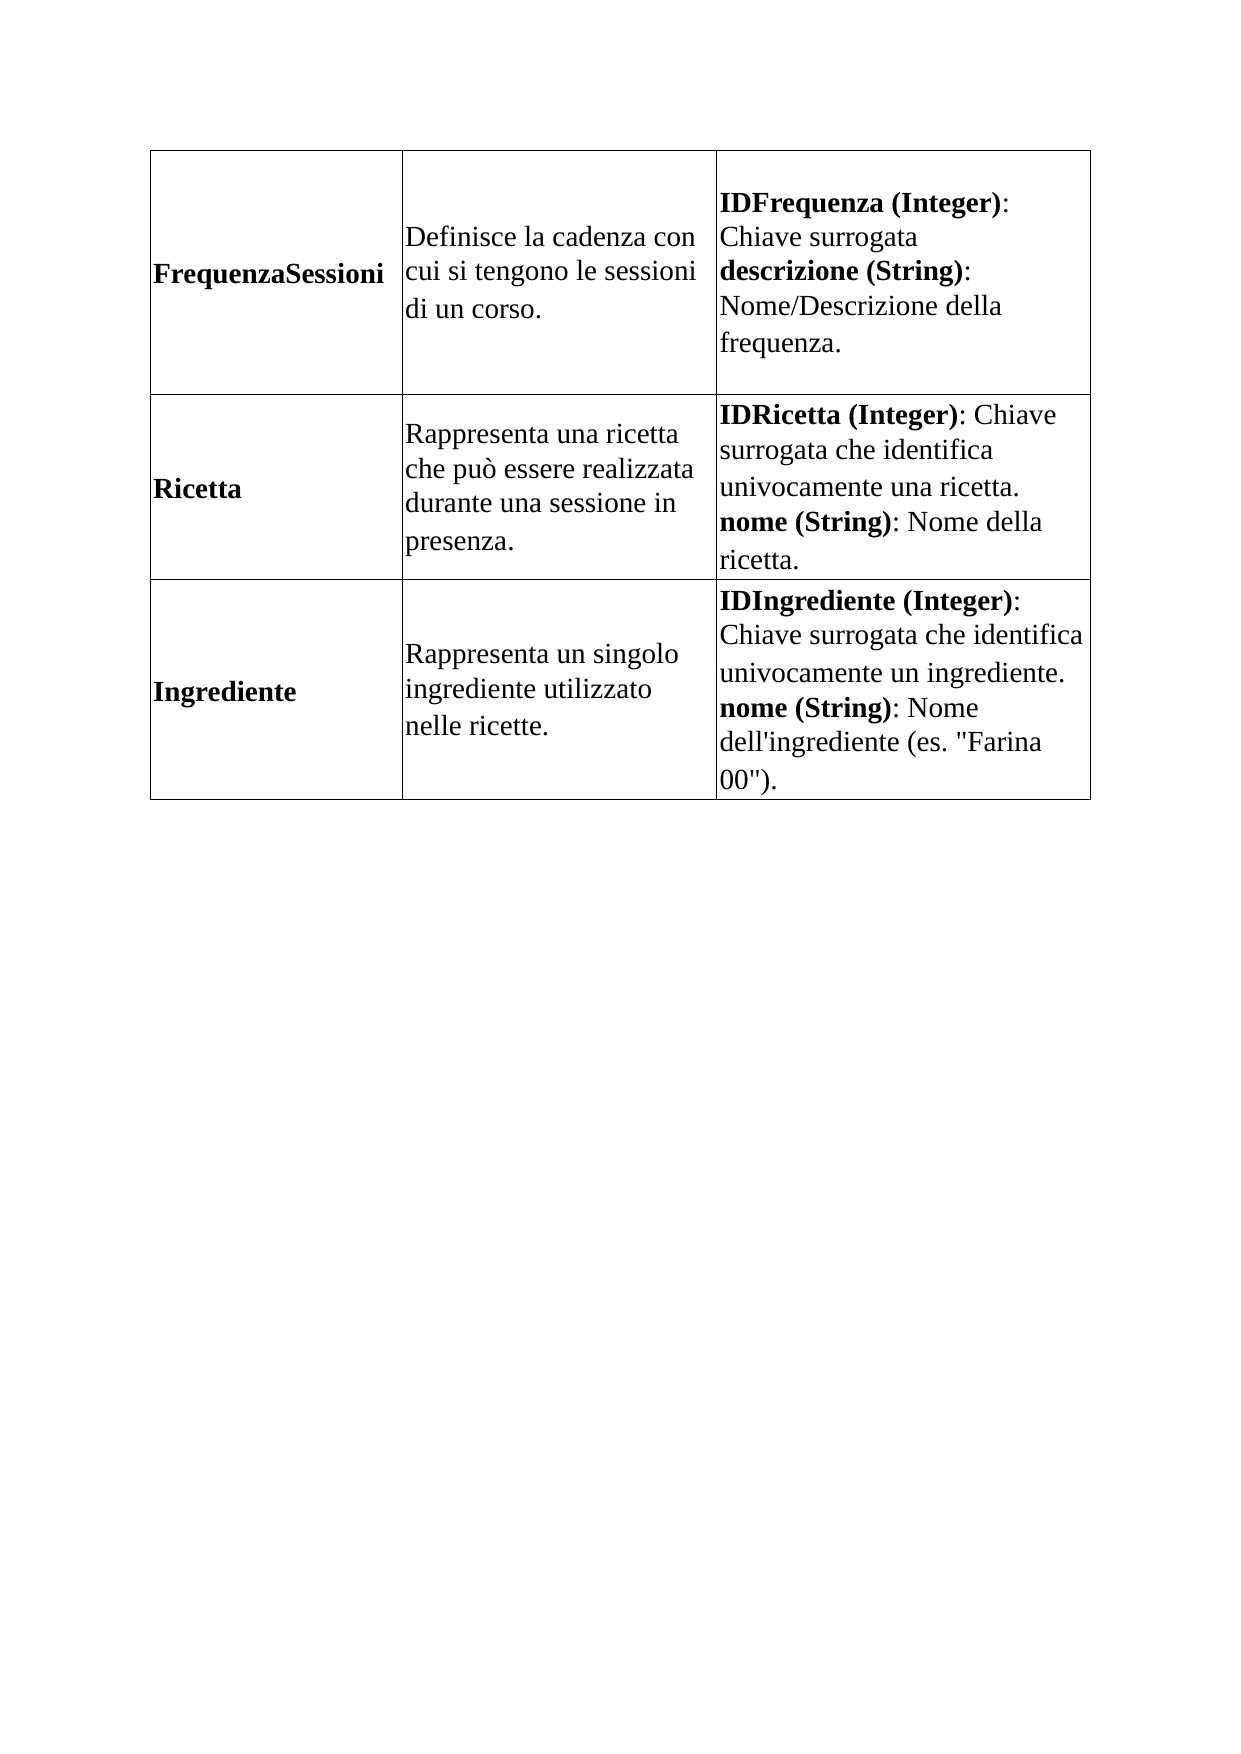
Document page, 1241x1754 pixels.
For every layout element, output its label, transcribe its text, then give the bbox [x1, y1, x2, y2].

table_cell IDRicetta (Integer): Chiave surrogata che identifica univocamente una ricetta. nome (String): Nome della ricetta. [717, 395, 1090, 579]
table_cell Ingrediente [151, 580, 402, 799]
table_cell IDIngrediente (Integer): Chiave surrogata che identifica univocamente un ingrediente. nome (String): Nome dell'ingrediente (es. "Farina 00"). [717, 580, 1090, 799]
table_cell IDFrequenza (Integer): Chiave surrogata descrizione (String): Nome/Descrizione della frequenza. [717, 151, 1090, 393]
table_cell Definisce la cadenza con cui si tengono le sessioni di un corso. [403, 151, 716, 393]
table_cell Rappresenta una ricetta che può essere realizzata durante una sessione in presenza. [403, 395, 716, 579]
table_cell Ricetta [151, 395, 402, 579]
table_cell Rappresenta un singolo ingrediente utilizzato nelle ricette. [403, 580, 716, 799]
table_cell FrequenzaSessioni [151, 151, 402, 393]
